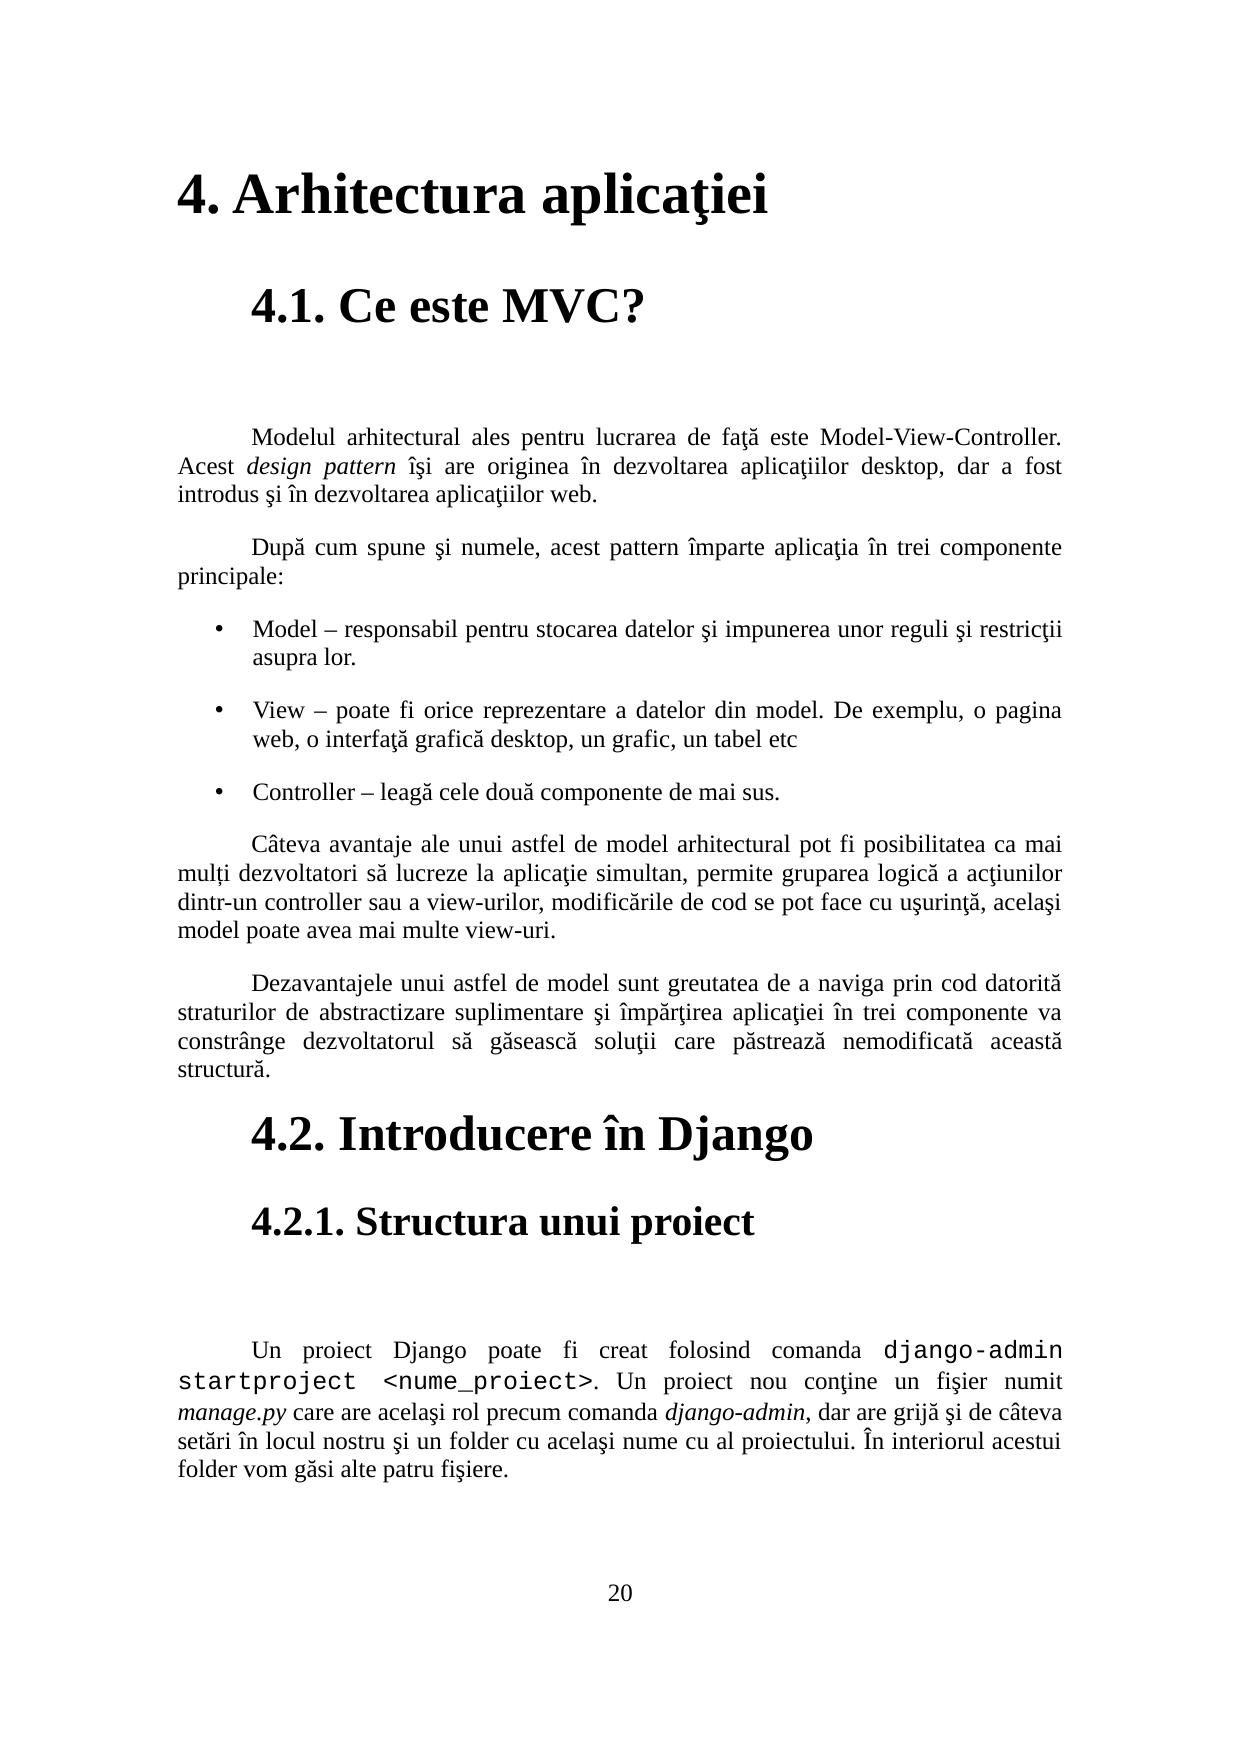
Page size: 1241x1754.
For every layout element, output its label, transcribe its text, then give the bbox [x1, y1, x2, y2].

text Dezavantajele unui astfel de model sunt greutatea de a naviga prin cod datorită straturilor de abstractizare suplimentare şi împărţirea aplicaţiei în trei componente va constrânge dezvoltatorul să găsească soluţii care păstrează nemodificată această structură. [177, 968, 1063, 1083]
list Controller – leagă cele două componente de mai sus. [215, 777, 1063, 805]
text Câteva avantaje ale unui astfel de model arhitectural pot fi posibilitatea ca mai mulți dezvoltatori să lucreze la aplicaţie simultan, permite gruparea logică a acţiunilor dintr-un controller sau a view-urilor, modificările de cod se pot face cu uşurinţă, acelaşi model poate avea mai multe view-uri. [177, 829, 1063, 944]
subtitle 4.2. Introducere în Django [177, 1104, 1063, 1162]
text Modelul arhitectural ales pentru lucrarea de faţă este Model-View-Controller. Acest design pattern îşi are originea în dezvoltarea aplicaţiilor desktop, dar a fost introdus şi în dezvoltarea aplicaţiilor web. [177, 422, 1063, 508]
text Un proiect Django poate fi creat folosind comanda django-admin startproject <nume_proiect>. Un proiect nou conţine un fişier numit manage.py care are acelaşi rol precum comanda django-admin, dar are grijă şi de câteva setări în locul nostru şi un folder cu acelaşi nume cu al proiectului. În interiorul acestui folder vom găsi alte patru fişiere. [177, 1335, 1063, 1483]
list View – poate fi orice reprezentare a datelor din model. De exemplu, o pagina web, o interfaţă grafică desktop, un grafic, un tabel etc [215, 695, 1063, 753]
subtitle 4.1. Ce este MVC? [177, 275, 1063, 333]
subtitle 4.2.1. Structura unui proiect [177, 1189, 1063, 1246]
text După cum spune şi numele, acest pattern împarte aplicaţia în trei componente principale: [177, 532, 1063, 590]
list Model – responsabil pentru stocarea datelor şi impunerea unor reguli şi restricţii asupra lor. [215, 614, 1063, 671]
text 4. Arhitectura aplicaţiei [177, 159, 1063, 227]
